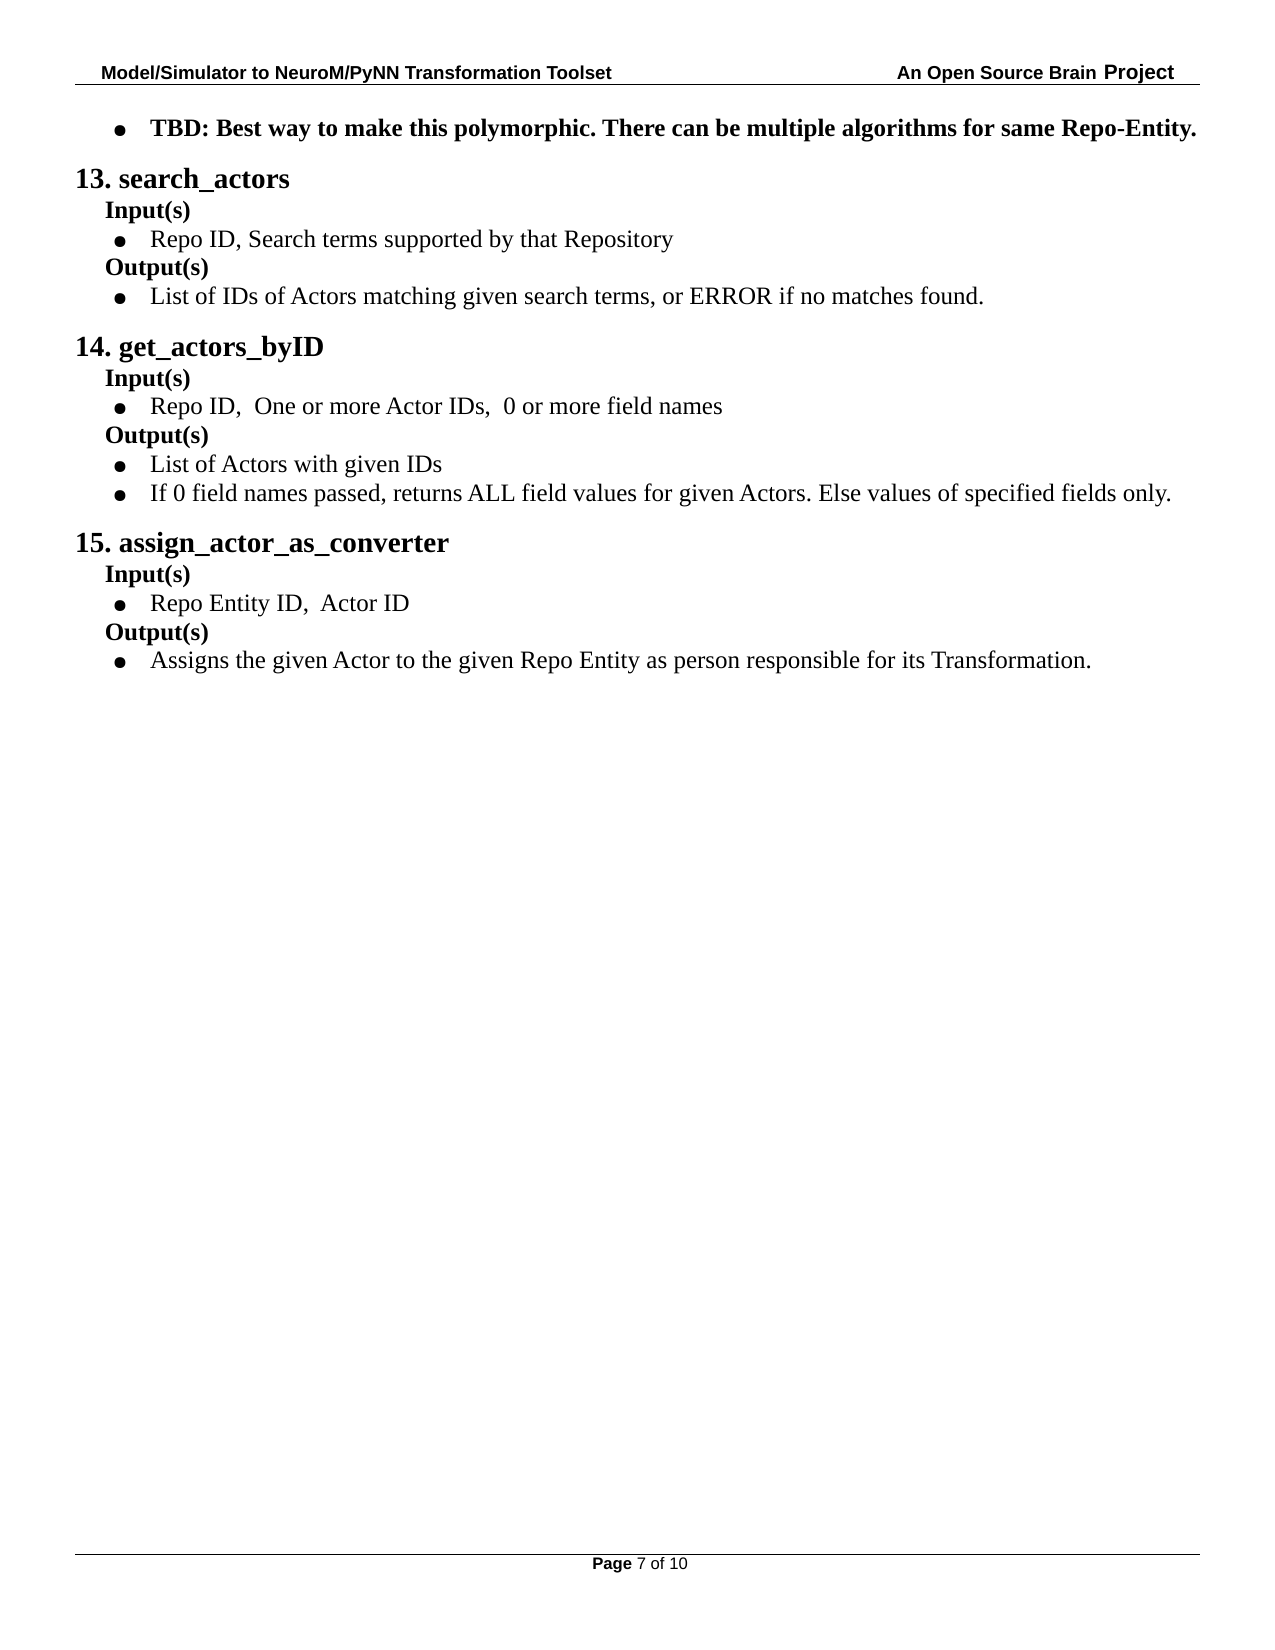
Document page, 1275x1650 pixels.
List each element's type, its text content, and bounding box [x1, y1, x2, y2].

text Output(s) [104, 420, 1200, 449]
list List of Actors with given IDs [112, 449, 1200, 478]
list TBD: Best way to make this polymorphic. There can be multiple algorithms for same Repo-Entity. [112, 113, 1200, 142]
list Assigns the given Actor to the given Repo Entity as person responsible for its Transformation. [112, 645, 1200, 674]
text Input(s) [104, 363, 1200, 391]
text Output(s) [104, 252, 1200, 281]
list search_actors [75, 161, 1200, 195]
list Repo Entity ID, Actor ID [112, 588, 1200, 617]
text Input(s) [104, 559, 1200, 588]
list List of IDs of Actors matching given search terms, or ERROR if no matches found. [112, 281, 1200, 310]
list assign_actor_as_converter [75, 526, 1200, 559]
list Repo ID, One or more Actor IDs, 0 or more field names [112, 391, 1200, 420]
text Output(s) [104, 617, 1200, 645]
list get_actors_byID [75, 329, 1200, 363]
list If 0 field names passed, returns ALL field values for given Actors. Else values of specified fields only. [112, 478, 1200, 506]
text Input(s) [104, 195, 1200, 224]
list Repo ID, Search terms supported by that Repository [112, 224, 1200, 252]
